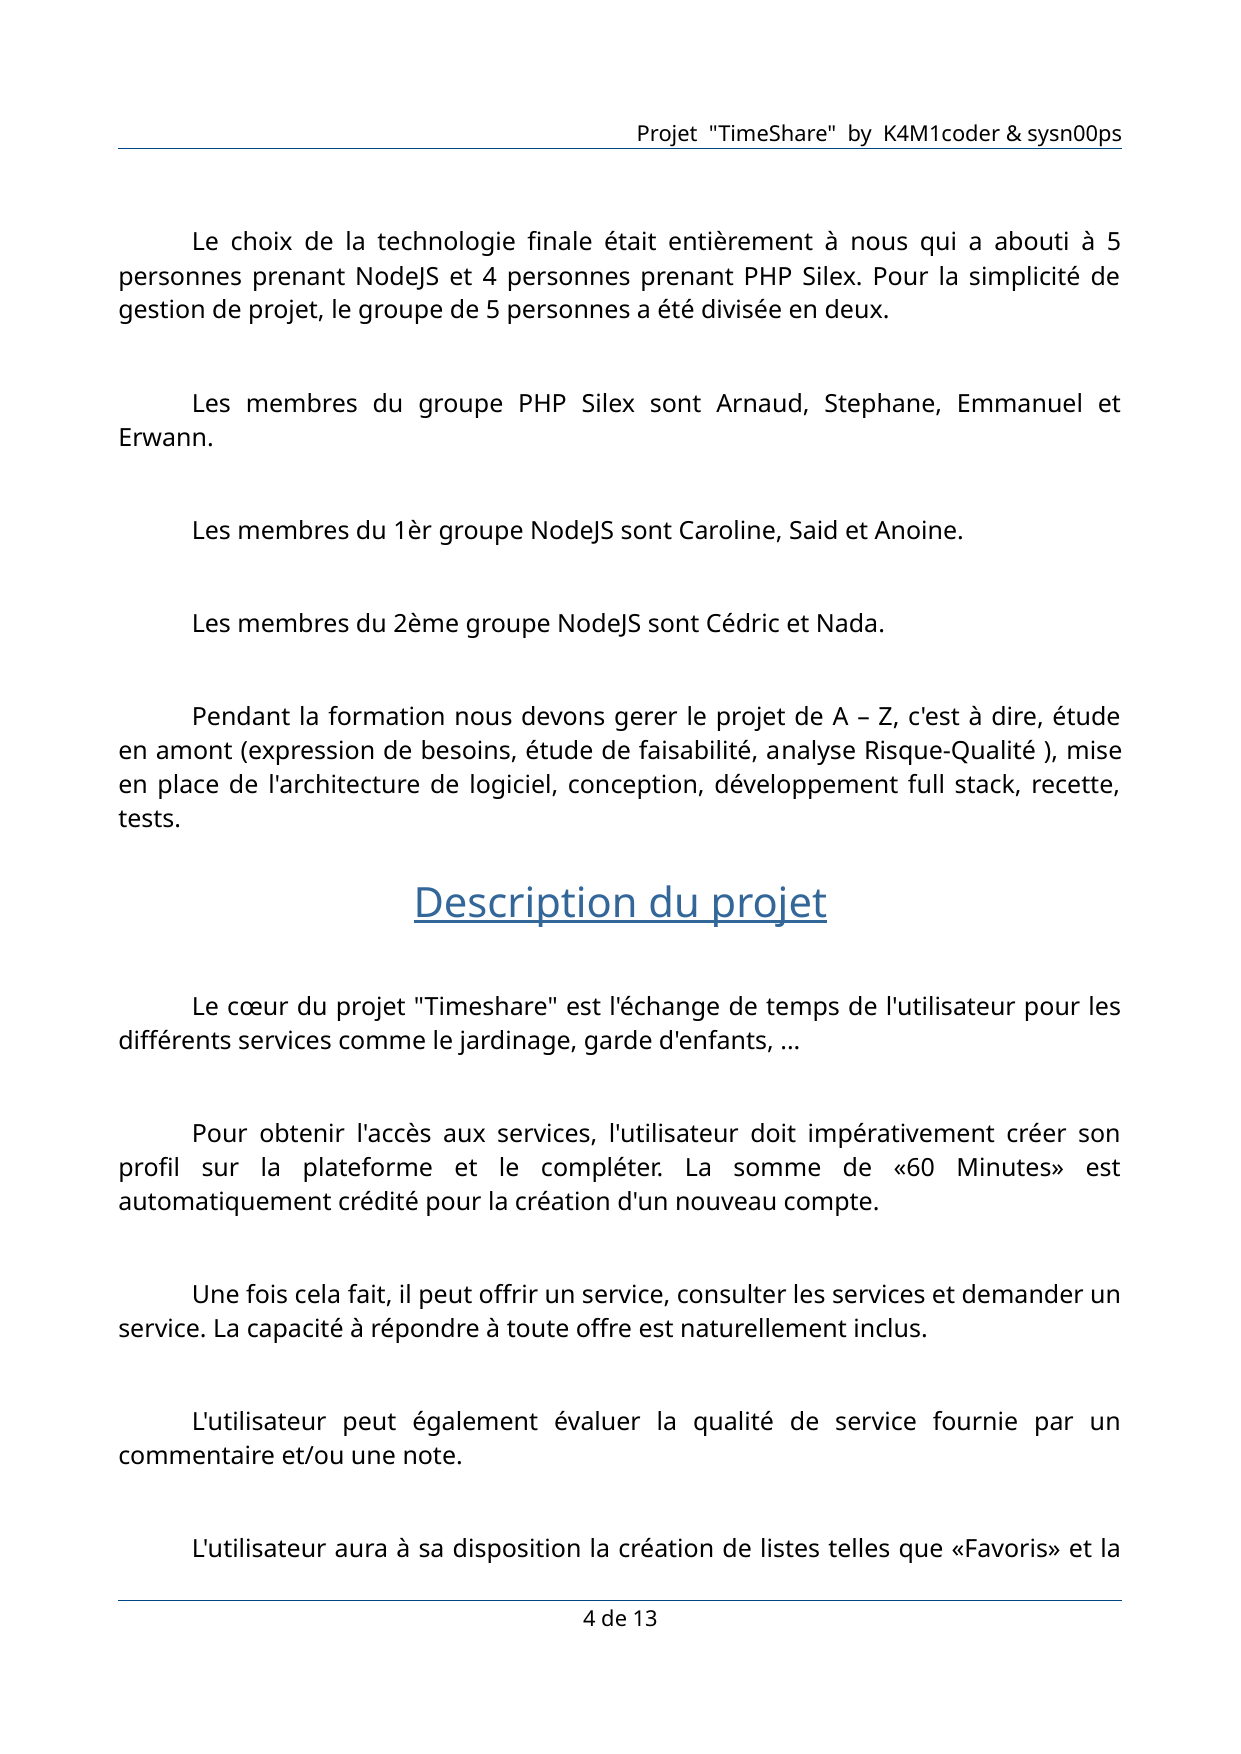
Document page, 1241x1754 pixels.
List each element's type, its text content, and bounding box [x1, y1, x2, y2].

text Les membres du 1èr groupe NodeJS sont Caroline, Said et Anoine. [118, 512, 1122, 547]
text Le cœur du projet "Timeshare" est l'échange de temps de l'utilisateur pour les différents services comme le jardinage, garde d'enfants, ... [118, 988, 1122, 1056]
subtitle Description du projet [118, 872, 1122, 929]
text L'utilisateur aura à sa disposition la création de listes telles que «Favoris» et la [118, 1531, 1122, 1565]
text L'utilisateur peut également évaluer la qualité de service fournie par un commentaire et/ou une note. [118, 1404, 1122, 1472]
text Une fois cela fait, il peut offrir un service, consulter les services et demander un service. La capacité à répondre à toute offre est naturellement inclus. [118, 1277, 1122, 1345]
text Les membres du 2ème groupe NodeJS sont Cédric et Nada. [118, 606, 1122, 640]
text Les membres du groupe PHP Silex sont Arnaud, Stephane, Emmanuel et Erwann. [118, 385, 1122, 453]
text Pendant la formation nous devons gerer le projet de A – Z, c'est à dire, étude en amont (expression de besoins, étude de faisabilité, analyse Risque-Qualité ), mise en place de l'architecture de logiciel, conception, développement full stack, recette, tests. [118, 699, 1122, 835]
text Pour obtenir l'accès aux services, l'utilisateur doit impérativement créer son profil sur la plateforme et le compléter. La somme de «60 Minutes» est automatiquement crédité pour la création d'un nouveau compte. [118, 1116, 1122, 1218]
text Le choix de la technologie finale était entièrement à nous qui a abouti à 5 personnes prenant NodeJS et 4 personnes prenant PHP Silex. Pour la simplicité de gestion de projet, le groupe de 5 personnes a été divisée en deux. [118, 224, 1122, 326]
